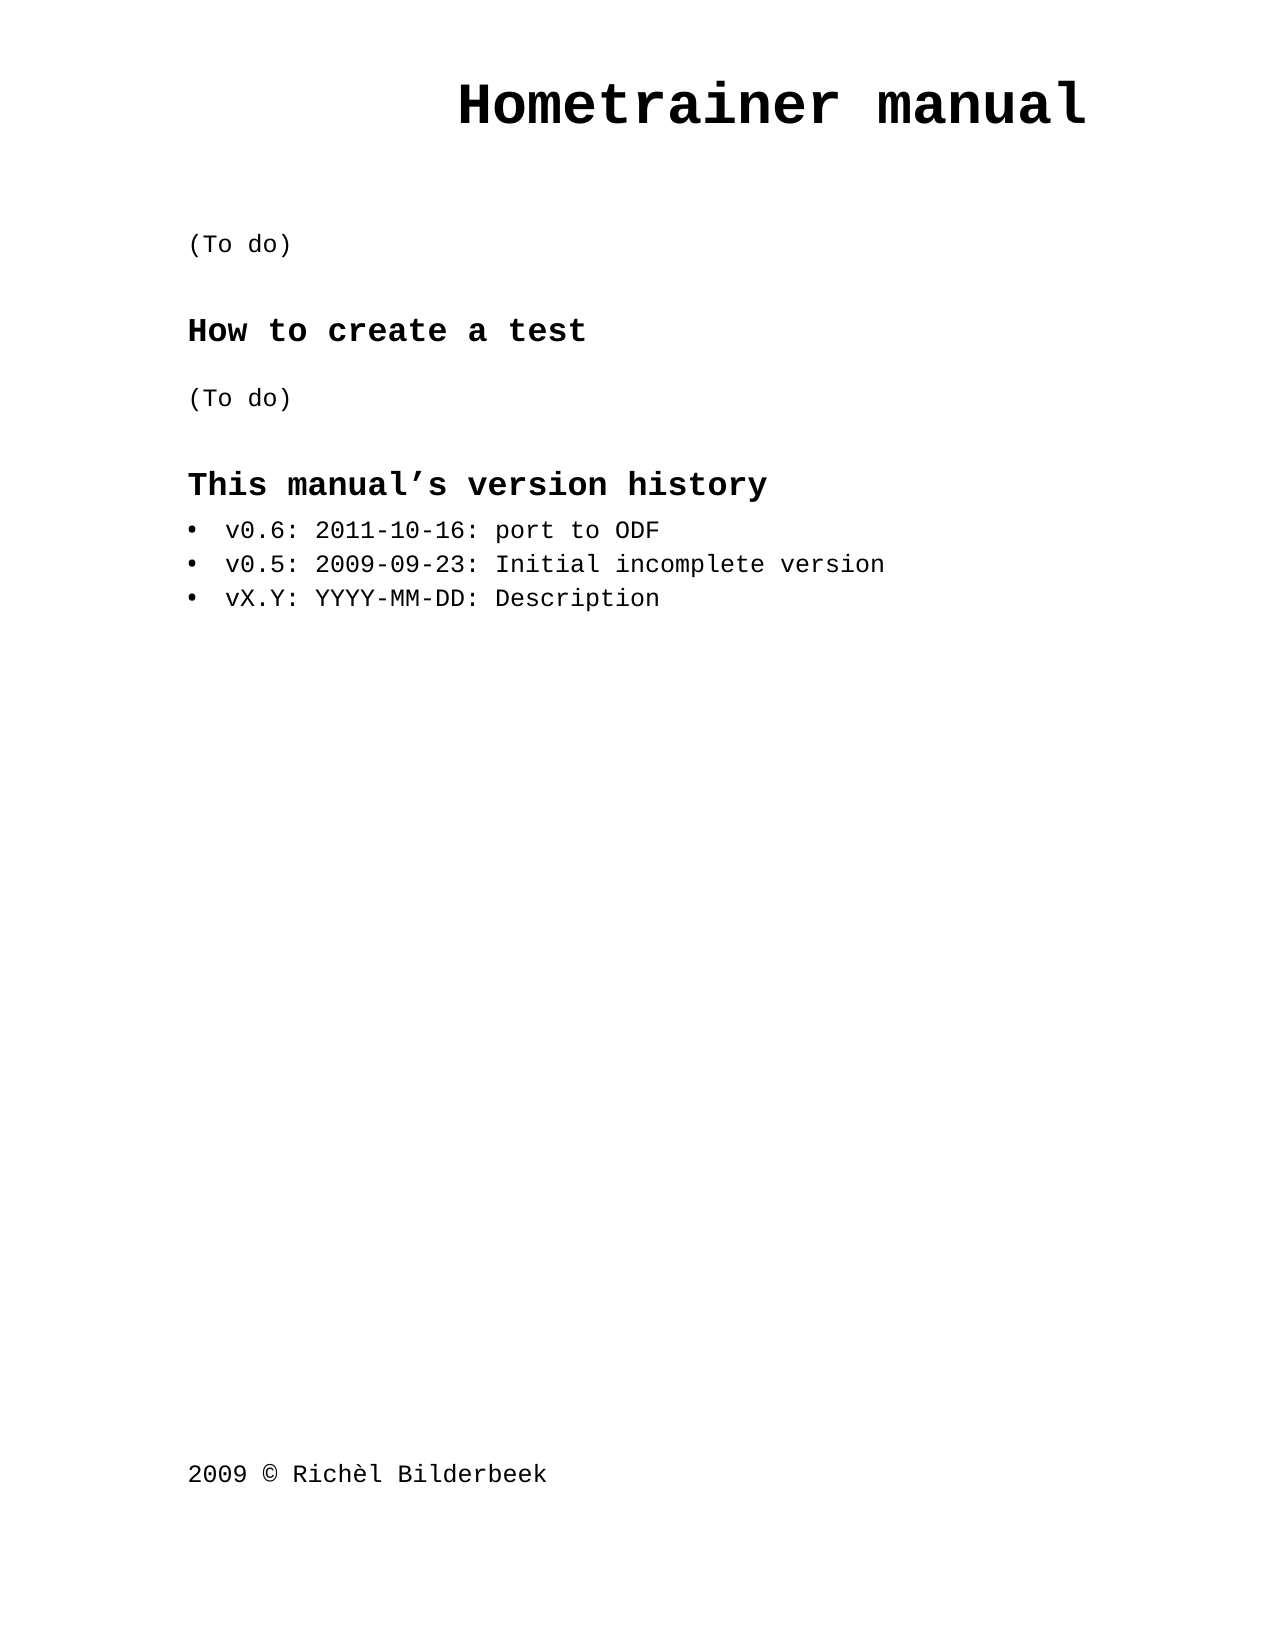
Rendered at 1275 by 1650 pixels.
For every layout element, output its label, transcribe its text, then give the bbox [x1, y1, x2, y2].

list v0.6: 2011-10-16: port to ODF [187, 511, 1087, 546]
text (To do) [187, 232, 1087, 260]
text (To do) [187, 386, 1087, 414]
subtitle This manual’s version history [187, 467, 1087, 505]
subtitle How to create a test [187, 313, 1087, 351]
list v0.5: 2009-09-23: Initial incomplete version [187, 546, 1087, 580]
list vX.Y: YYYY-MM-DD: Description [187, 580, 1087, 614]
